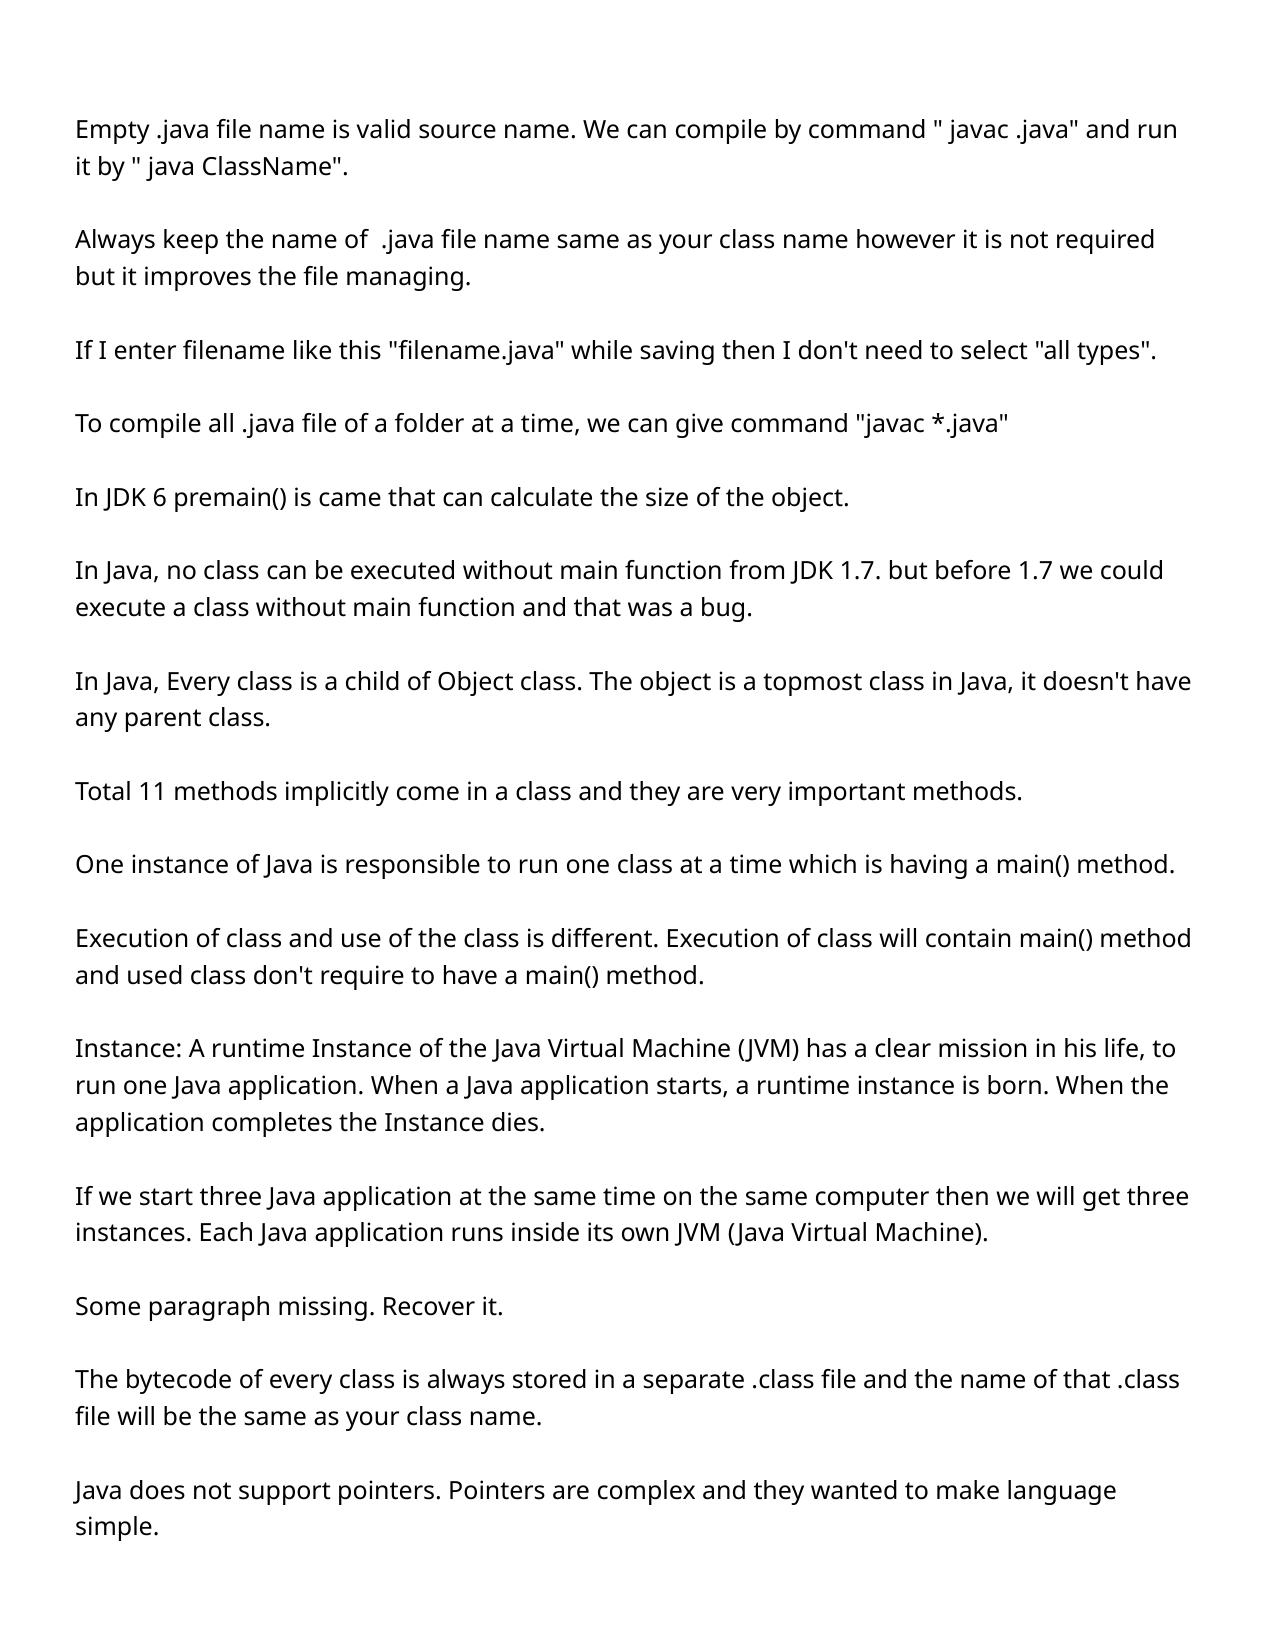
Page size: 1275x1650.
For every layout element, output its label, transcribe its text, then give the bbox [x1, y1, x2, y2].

text Empty .java file name is valid source name. We can compile by command " javac .java" and run it by " java ClassName". Always keep the name of .java file name same as your class name however it is not required but it improves the file managing. If I enter filename like this "filename.java" while saving then I don't need to select "all types". To compile all .java file of a folder at a time, we can give command "javac *.java" In JDK 6 premain() is came that can calculate the size of the object. In Java, no class can be executed without main function from JDK 1.7. but before 1.7 we could execute a class without main function and that was a bug. In Java, Every class is a child of Object class. The object is a topmost class in Java, it doesn't have any parent class. Total 11 methods implicitly come in a class and they are very important methods. One instance of Java is responsible to run one class at a time which is having a main() method. Execution of class and use of the class is different. Execution of class will contain main() method and used class don't require to have a main() method. Instance: A runtime Instance of the Java Virtual Machine (JVM) has a clear mission in his life, to run one Java application. When a Java application starts, a runtime instance is born. When the application completes the Instance dies. If we start three Java application at the same time on the same computer then we will get three instances. Each Java application runs inside its own JVM (Java Virtual Machine). Some paragraph missing. Recover it. The bytecode of every class is always stored in a separate .class file and the name of that .class file will be the same as your class name. Java does not support pointers. Pointers are complex and they wanted to make language simple. [75, 75, 1200, 1543]
